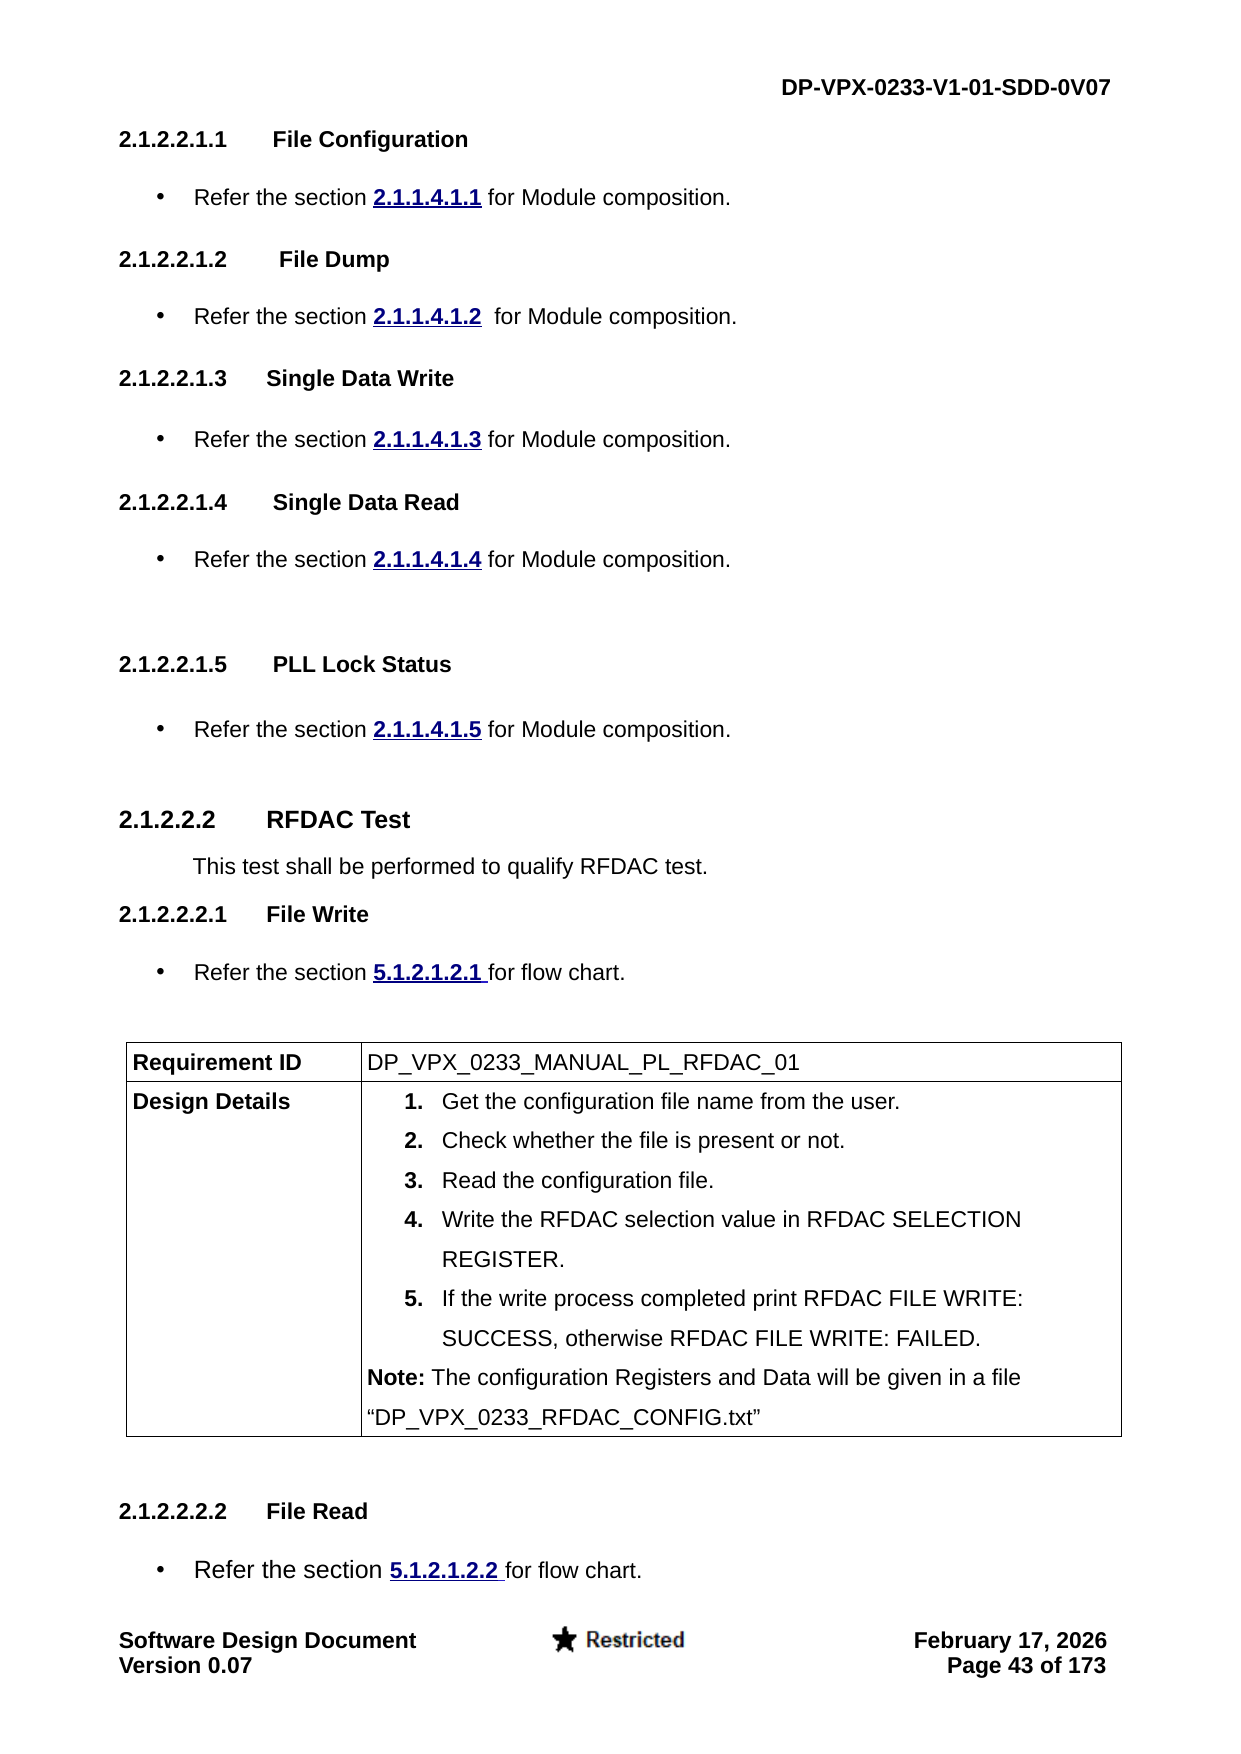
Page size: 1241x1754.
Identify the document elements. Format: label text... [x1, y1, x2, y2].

subtitle File Read [118, 1501, 1122, 1524]
table_cell Design Details [127, 1082, 361, 1436]
table_header Requirement ID [127, 1043, 361, 1081]
subtitle Single Data Read [118, 492, 1122, 514]
list Refer the section 5.1.2.1.2.1 for flow chart. [156, 958, 1122, 985]
subtitle File Dump [118, 249, 1122, 272]
table_header DP_VPX_0233_MANUAL_PL_RFDAC_01 [362, 1043, 1121, 1081]
table_cell Get the configuration file name from the user. Check whether the file is present or not. Read the configuration file. Write the RFDAC selection value in RFDAC SELECTION REGISTER. If the write process completed print RFDAC FILE WRITE: SUCCESS, otherwise RFDAC FILE WRITE: FAILED. Note: The configuration Registers and Data will be given in a file “DP_VPX_0233_RFDAC_CONFIG.txt” [362, 1082, 1121, 1436]
list Refer the section 2.1.1.4.1.5 for Module composition. [156, 716, 1122, 743]
text This test shall be performed to qualify RFDAC test. [118, 854, 1122, 879]
subtitle File Write [118, 904, 1122, 927]
list Refer the section 2.1.1.4.1.2 for Module composition. [156, 303, 1122, 330]
subtitle PLL Lock Status [118, 654, 1122, 677]
list Refer the section 2.1.1.4.1.3 for Module composition. [156, 426, 1122, 453]
list Refer the section 2.1.1.4.1.1 for Module composition. [156, 184, 1122, 211]
list Refer the section 5.1.2.1.2.2 for flow chart. [156, 1555, 1122, 1584]
picture [542, 1617, 698, 1662]
list Refer the section 2.1.1.4.1.4 for Module composition. [156, 546, 1122, 573]
subtitle File Configuration [118, 129, 1122, 152]
subtitle Single Data Write [118, 368, 1122, 391]
subtitle RFDAC Test [118, 805, 1122, 834]
